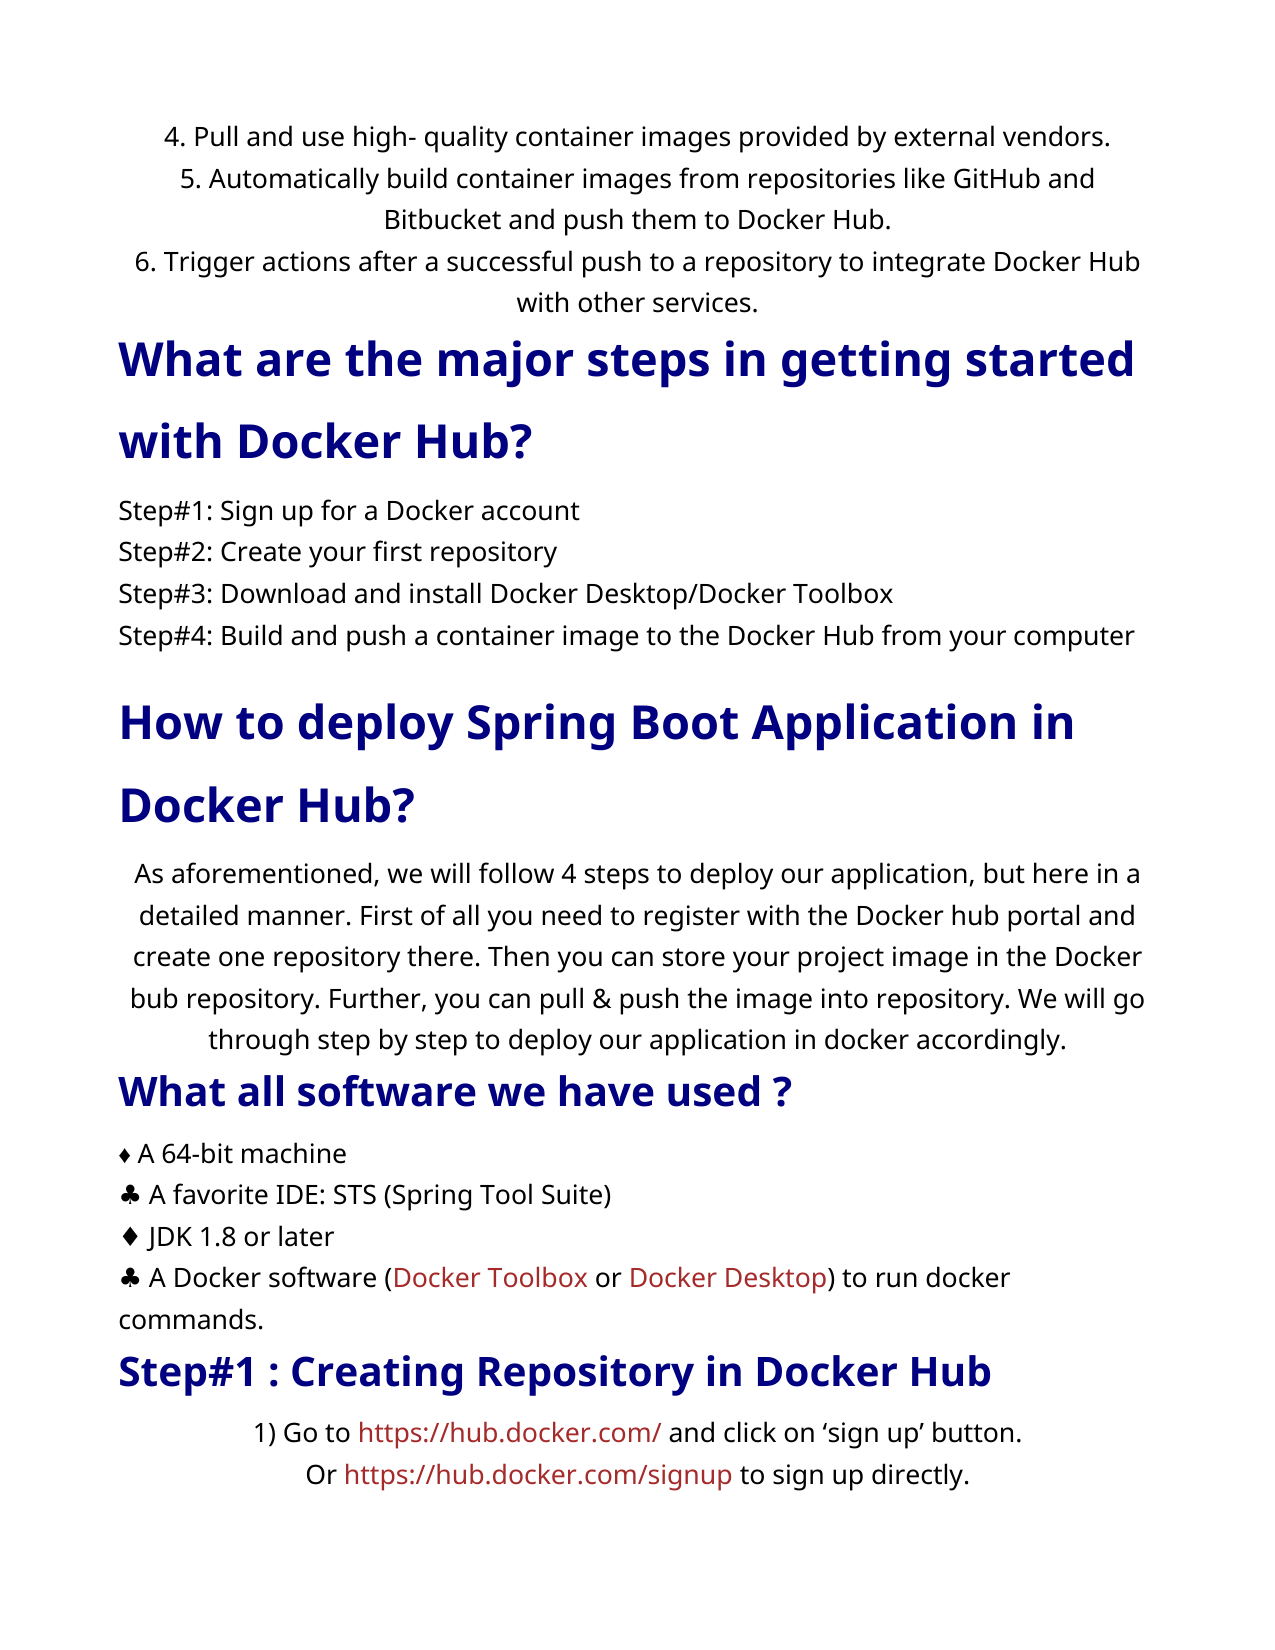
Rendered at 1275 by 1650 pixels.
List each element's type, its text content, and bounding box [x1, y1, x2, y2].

subtitle What are the major steps in getting started with Docker Hub? [118, 326, 1157, 473]
text Step#1: Sign up for a Docker account Step#2: Create your first repository Step#3: Download and install Docker Desktop/Docker Toolbox Step#4: Build and push a container image to the Docker Hub from your computer [118, 492, 1157, 653]
text As aforementioned, we will follow 4 steps to deploy our application, but here in a detailed manner. First of all you need to register with the Docker hub portal and create one repository there. Then you can store your project image in the Docker bub repository. Further, you can pull & push the image into repository. We will go through step by step to deploy our application in docker accordingly. [118, 855, 1157, 1057]
text ♦ A 64-bit machine ♣ A favorite IDE: STS (Spring Tool Suite) ♦ JDK 1.8 or later ♣ A Docker software (Docker Toolbox or Docker Desktop) to run docker commands. [118, 1135, 1157, 1337]
subtitle What all software we have used ? [118, 1063, 1157, 1118]
text 1) Go to https://hub.docker.com/ and click on ‘sign up’ button. Or https://hub.docker.com/signup to sign up directly. [118, 1414, 1157, 1492]
subtitle How to deploy Spring Boot Application in Docker Hub? [118, 689, 1157, 836]
subtitle Step#1 : Creating Repository in Docker Hub [118, 1343, 1157, 1398]
text 4. Pull and use high- quality container images provided by external vendors. 5. Automatically build container images from repositories like GitHub and Bitbucket and push them to Docker Hub. 6. Trigger actions after a successful push to a repository to integrate Docker Hub with other services. [118, 118, 1157, 321]
